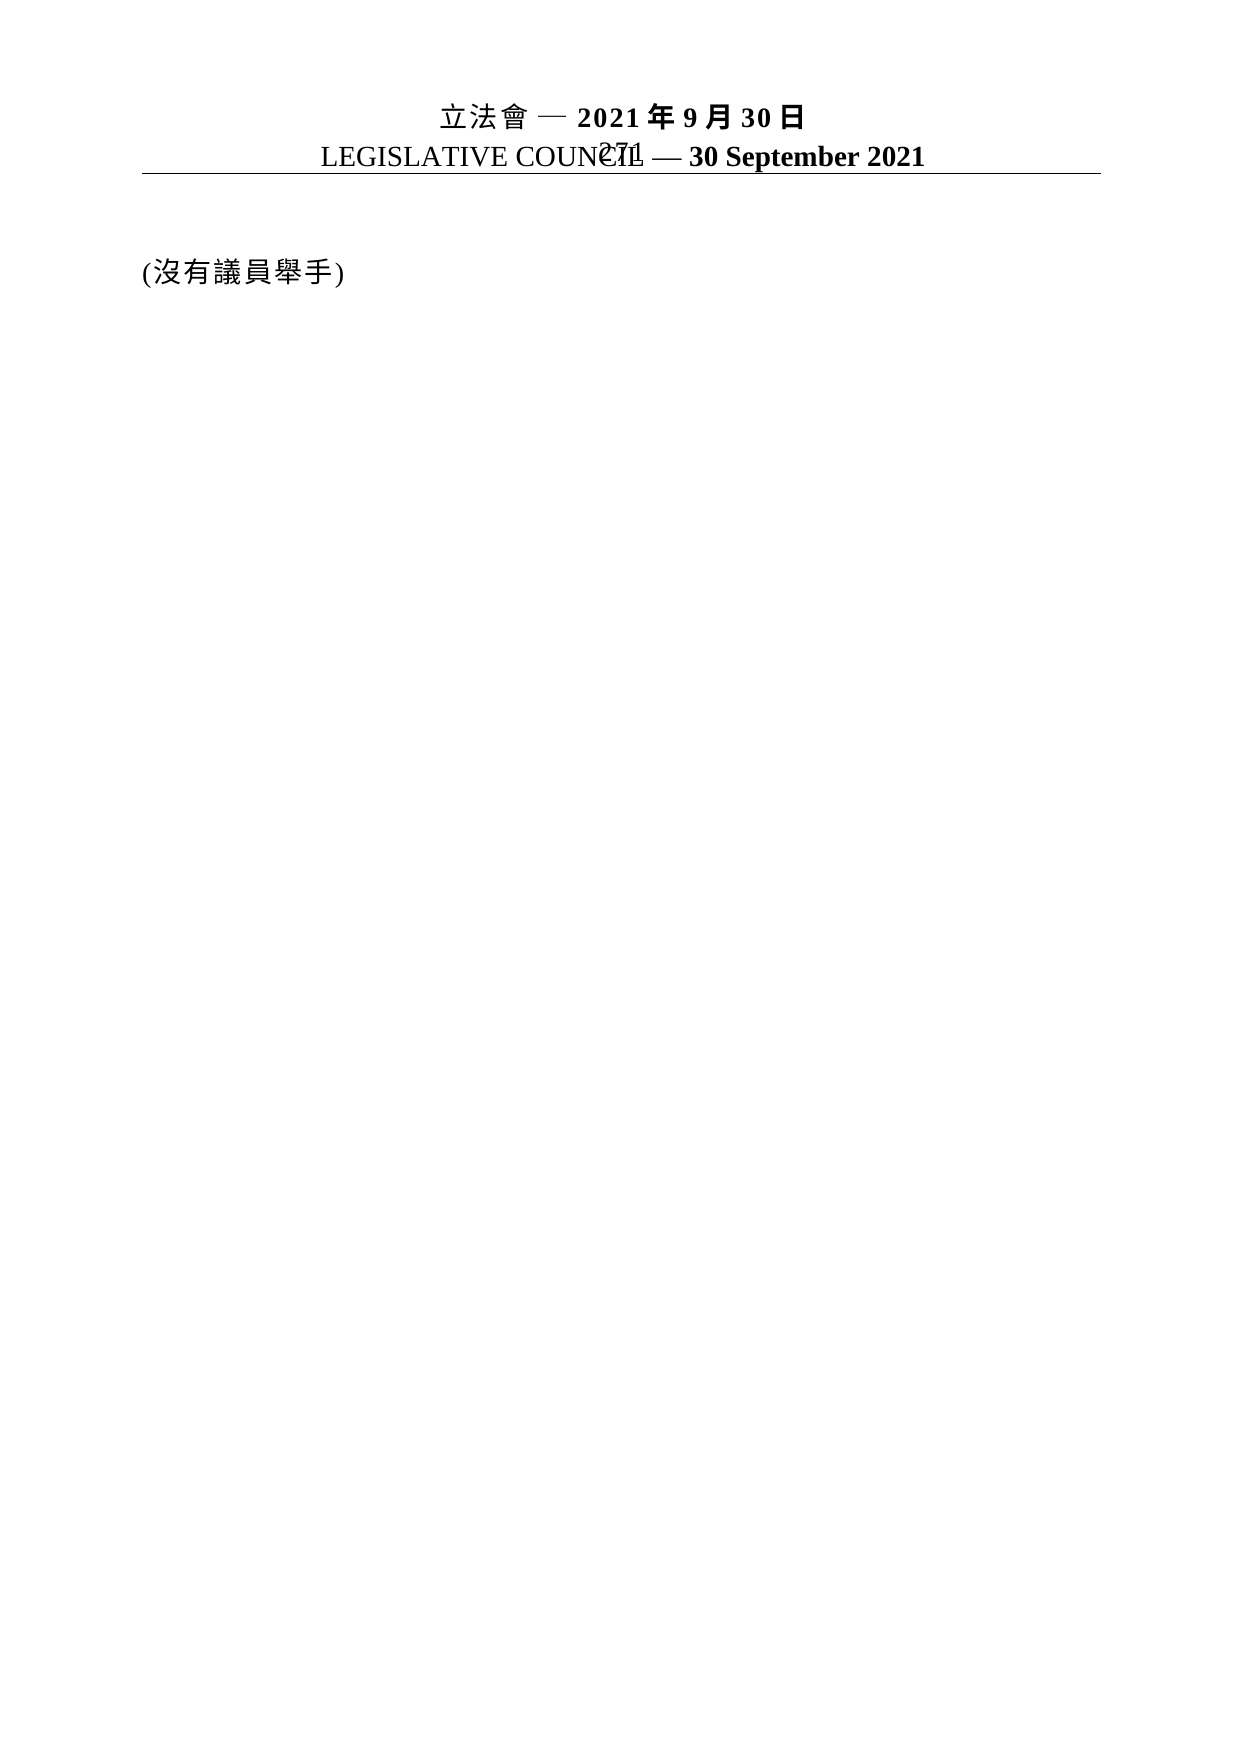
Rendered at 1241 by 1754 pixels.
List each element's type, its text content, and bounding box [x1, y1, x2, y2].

text (沒有議員舉手) [142, 250, 1101, 291]
